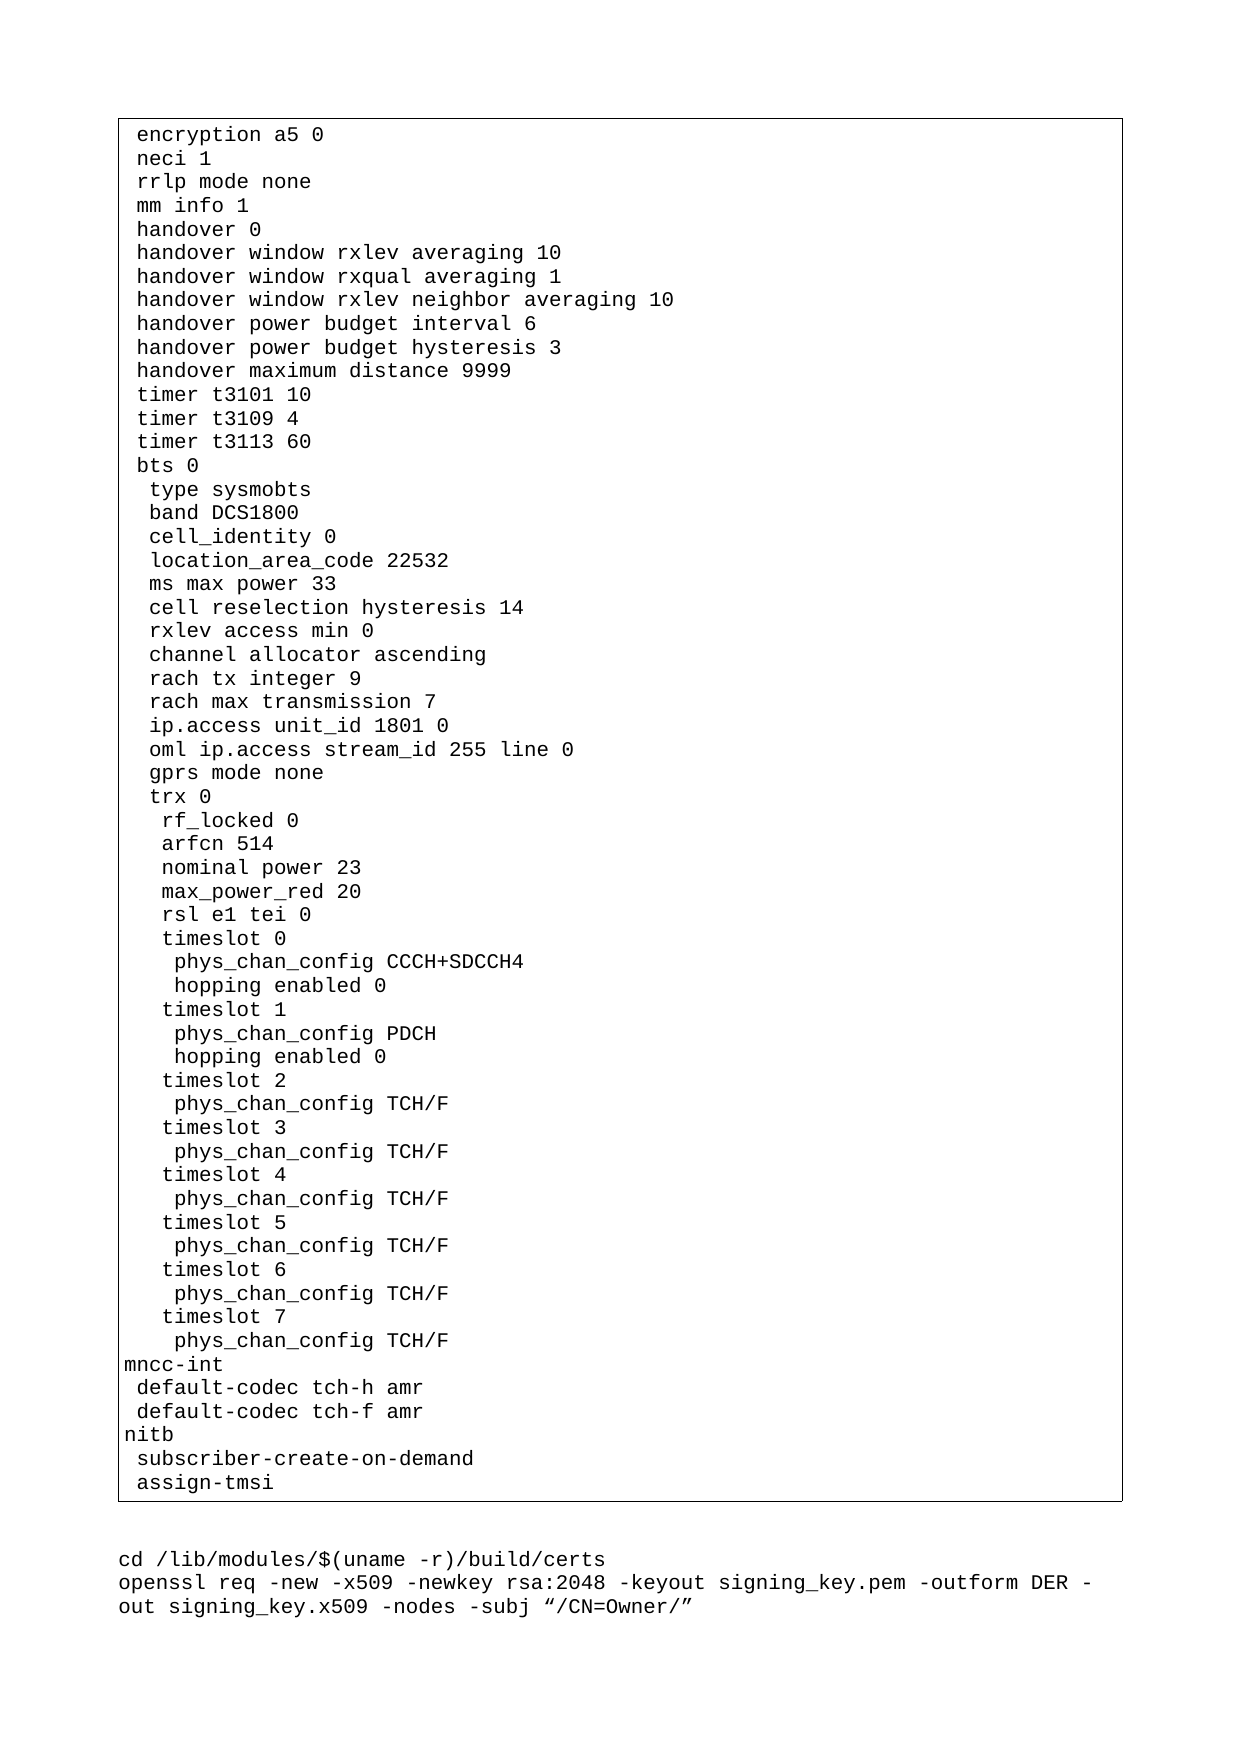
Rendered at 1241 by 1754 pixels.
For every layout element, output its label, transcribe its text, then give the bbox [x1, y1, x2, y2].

table_header encryption a5 0 neci 1 rrlp mode none mm info 1 handover 0 handover window rxlev averaging 10 handover window rxqual averaging 1 handover window rxlev neighbor averaging 10 handover power budget interval 6 handover power budget hysteresis 3 handover maximum distance 9999 timer t3101 10 timer t3109 4 timer t3113 60 bts 0 type sysmobts band DCS1800 cell_identity 0 location_area_code 22532 ms max power 33 cell reselection hysteresis 14 rxlev access min 0 channel allocator ascending rach tx integer 9 rach max transmission 7 ip.access unit_id 1801 0 oml ip.access stream_id 255 line 0 gprs mode none trx 0 rf_locked 0 arfcn 514 nominal power 23 max_power_red 20 rsl e1 tei 0 timeslot 0 phys_chan_config CCCH+SDCCH4 hopping enabled 0 timeslot 1 phys_chan_config PDCH hopping enabled 0 timeslot 2 phys_chan_config TCH/F timeslot 3 phys_chan_config TCH/F timeslot 4 phys_chan_config TCH/F timeslot 5 phys_chan_config TCH/F timeslot 6 phys_chan_config TCH/F timeslot 7 phys_chan_config TCH/F mncc-int default-codec tch-h amr default-codec tch-f amr nitb subscriber-create-on-demand assign-tmsi [119, 119, 1122, 1501]
text cd /lib/modules/$(uname -r)/build/certs [118, 1548, 1122, 1572]
text openssl req -new -x509 -newkey rsa:2048 -keyout signing_key.pem -outform DER -out signing_key.x509 -nodes -subj “/CN=Owner/” [118, 1572, 1122, 1619]
